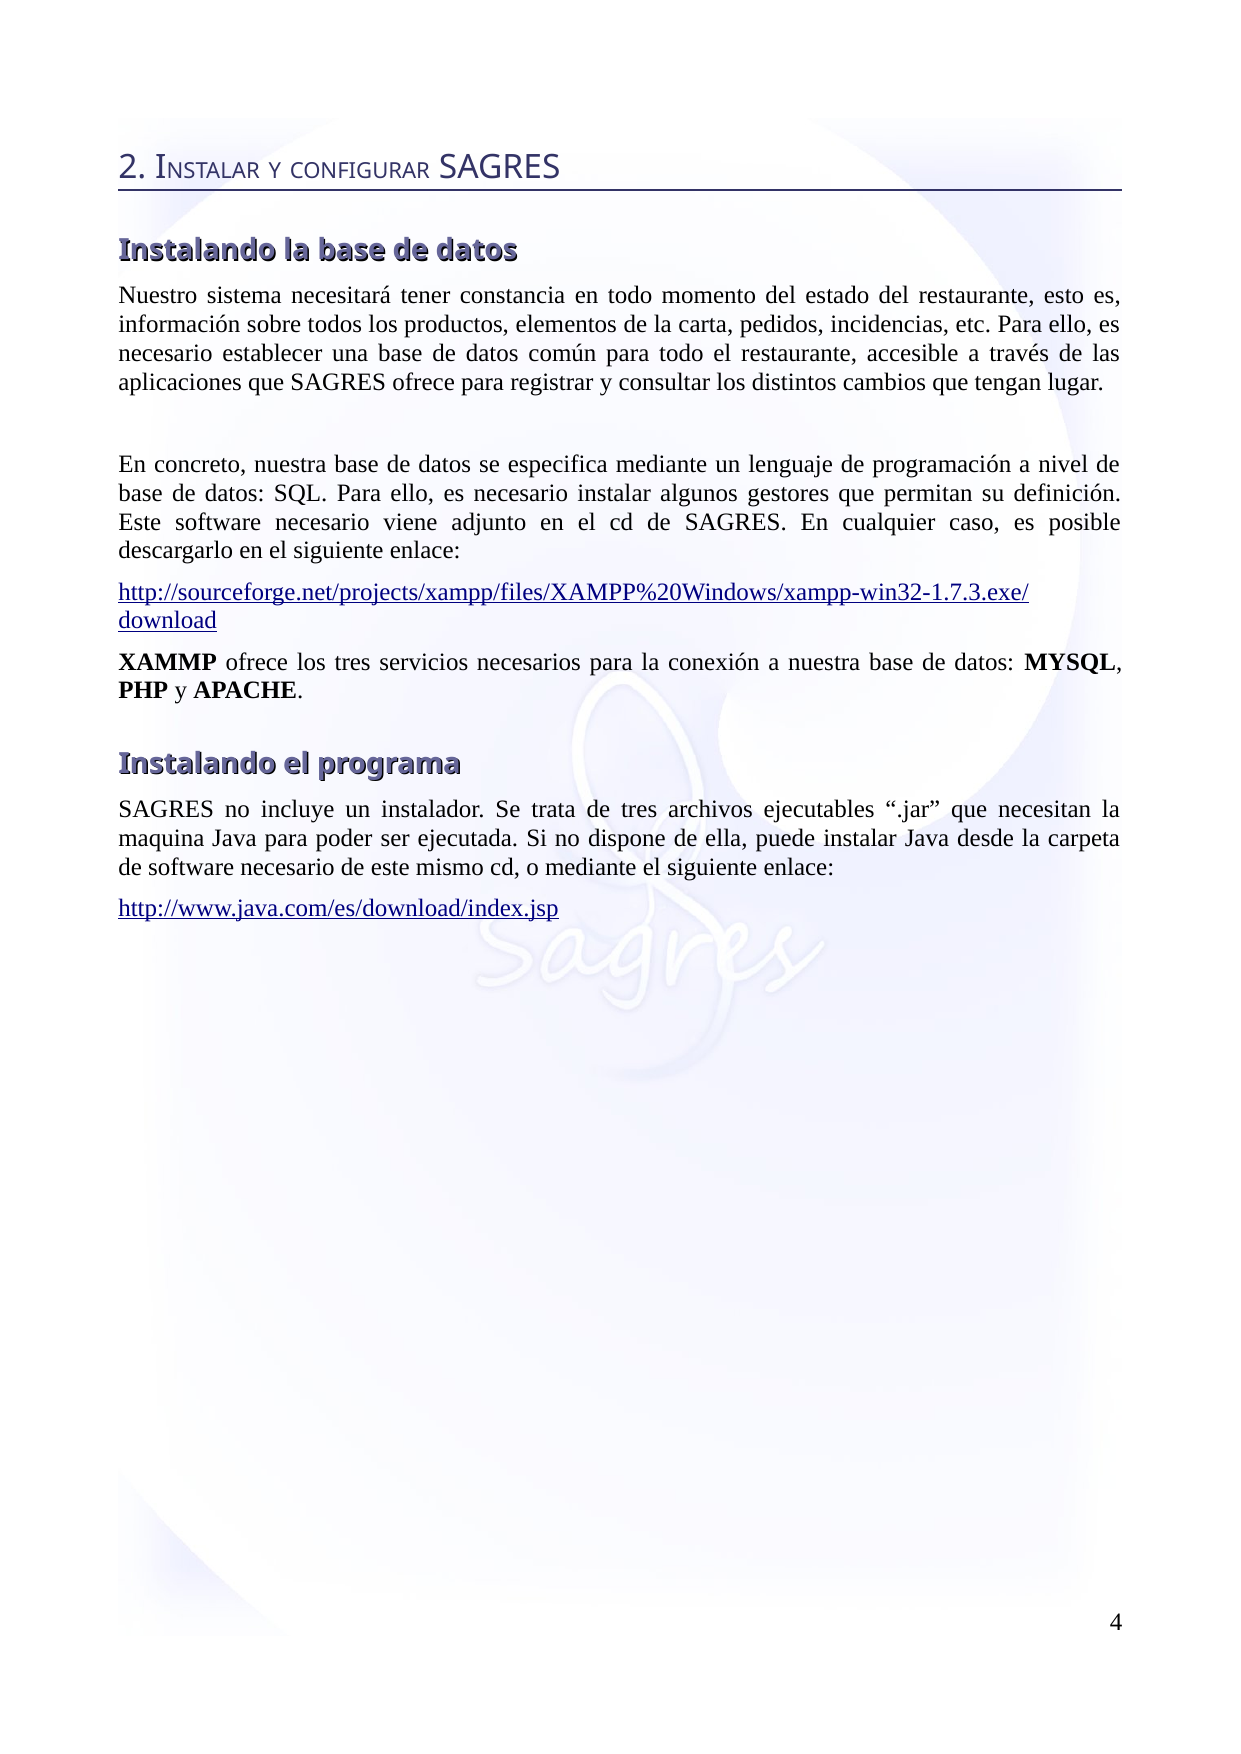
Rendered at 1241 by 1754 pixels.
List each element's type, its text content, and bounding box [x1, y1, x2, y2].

subtitle Instalando el programa [118, 742, 1122, 782]
picture [118, 922, 1122, 1636]
picture [118, 118, 1122, 143]
text Nuestro sistema necesitará tener constancia en todo momento del estado del restaurante, esto es, información sobre todos los productos, elementos de la carta, pedidos, incidencias, etc. Para ello, es necesario establecer una base de datos común para todo el restaurante, accesible a través de las aplicaciones que SAGRES ofrece para registrar y consultar los distintos cambios que tengan lugar. [118, 281, 1122, 396]
picture [118, 704, 1122, 742]
picture [118, 396, 1122, 449]
text http://www.java.com/es/download/index.jsp [118, 893, 1122, 922]
subtitle Instalando la base de datos [118, 228, 1122, 268]
picture [118, 191, 1122, 228]
text http://sourceforge.net/projects/xampp/files/XAMPP%20Windows/xampp-win32-1.7.3.exe/download [118, 577, 1122, 634]
picture [118, 782, 1122, 794]
text En concreto, nuestra base de datos se especifica mediante un lenguaje de programación a nivel de base de datos: SQL. Para ello, es necesario instalar algunos gestores que permitan su definición. Este software necesario viene adjunto en el cd de SAGRES. En cualquier caso, es posible descargarlo en el siguiente enlace: [118, 449, 1122, 564]
picture [118, 564, 1122, 577]
picture [118, 268, 1122, 281]
text SAGRES no incluye un instalador. Se trata de tres archivos ejecutables “.jar” que necesitan la maquina Java para poder ser ejecutada. Si no dispone de ella, puede instalar Java desde la carpeta de software necesario de este mismo cd, o mediante el siguiente enlace: [118, 794, 1122, 880]
picture [118, 880, 1122, 893]
picture [118, 634, 1122, 647]
text XAMMP ofrece los tres servicios necesarios para la conexión a nuestra base de datos: MYSQL, PHP y APACHE. [118, 647, 1122, 704]
subtitle 2. Instalar y configurar SAGRES [118, 143, 1122, 189]
